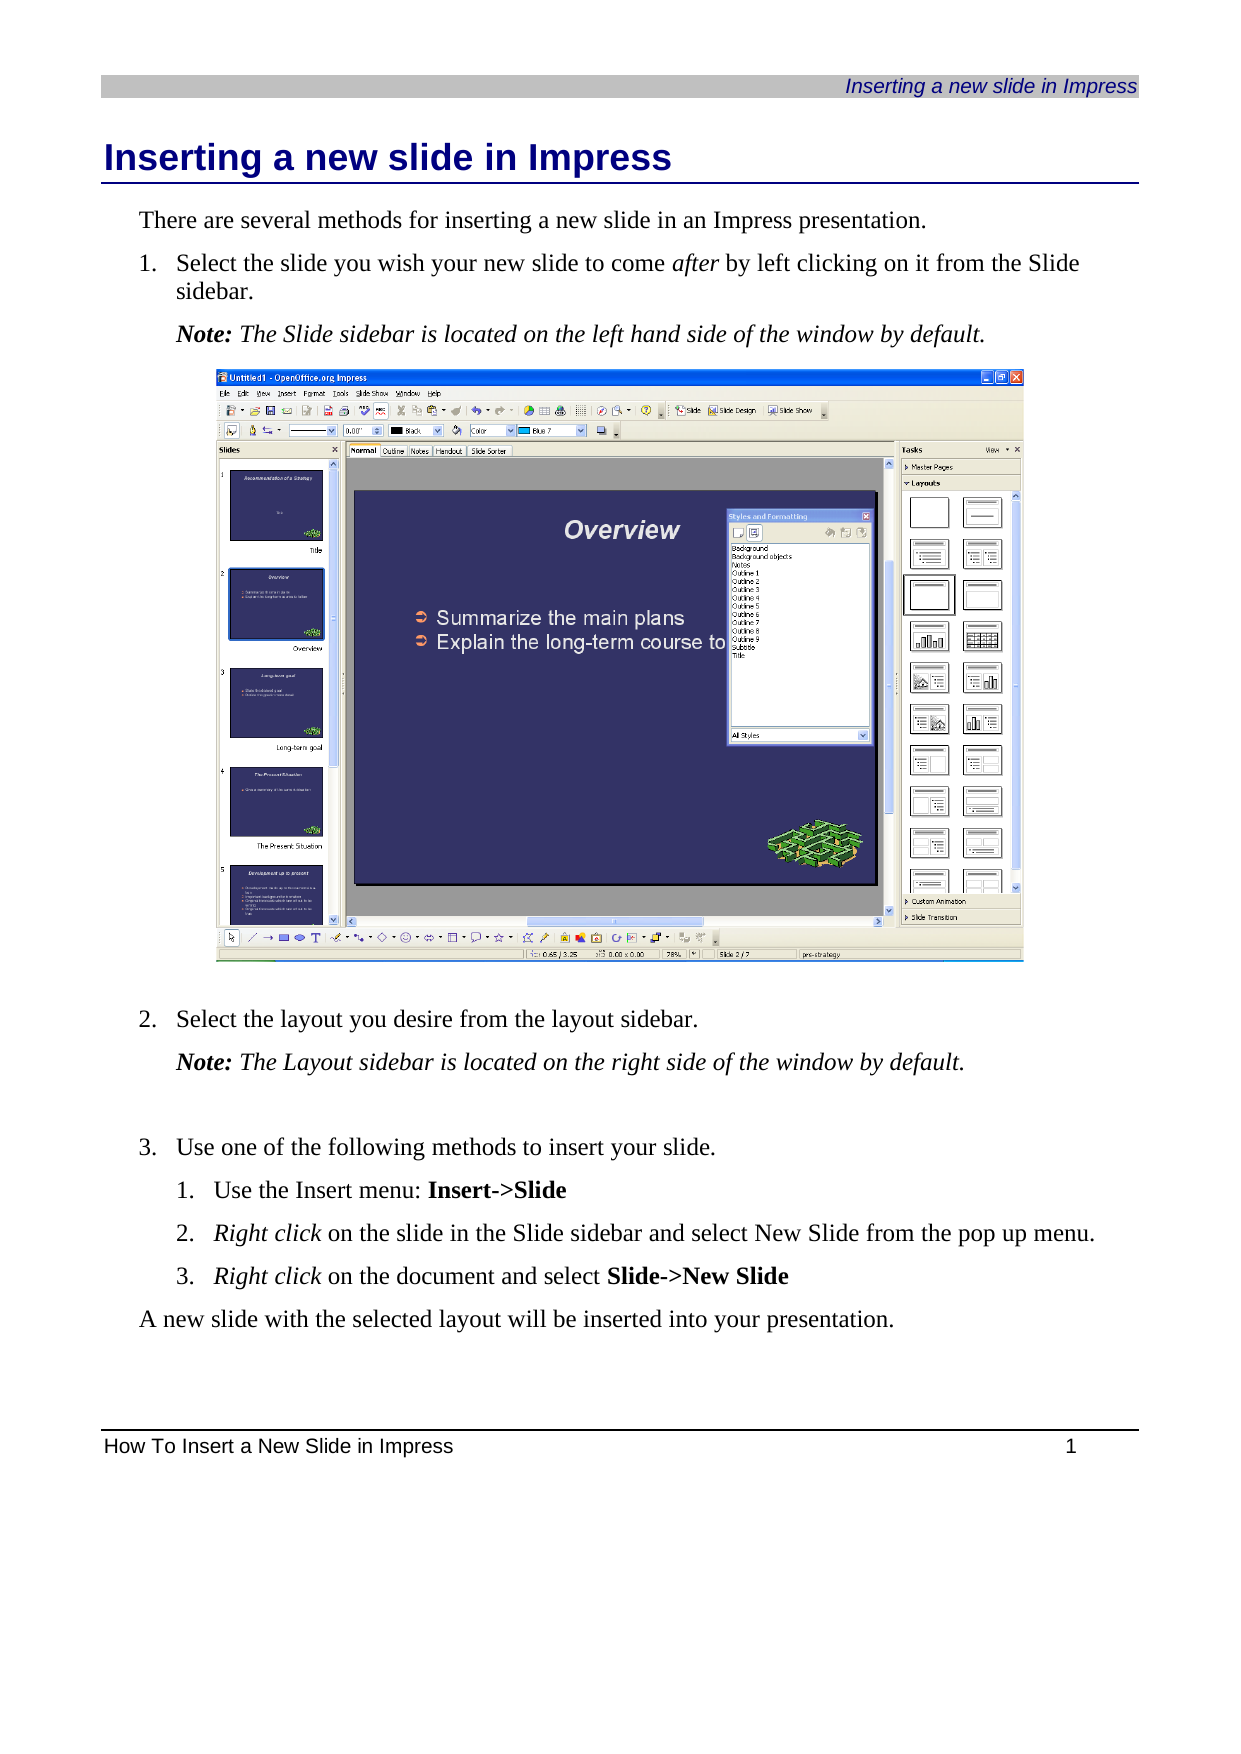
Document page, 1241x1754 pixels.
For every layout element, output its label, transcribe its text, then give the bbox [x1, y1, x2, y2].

list Select the layout you desire from the layout sidebar. [138, 1005, 1139, 1033]
list Use the Insert menu: Insert->Slide [176, 1176, 1139, 1204]
list Right click on the slide in the Slide sidebar and select New Slide from the pop up menu. [176, 1219, 1139, 1247]
picture [216, 369, 1024, 962]
list Note: The Layout sidebar is located on the right side of the window by default. [138, 1048, 1139, 1076]
list Right click on the document and select Slide->New Slide [176, 1262, 1139, 1290]
text A new slide with the selected layout will be inserted into your presentation. [138, 1304, 1139, 1332]
list Note: The Slide sidebar is located on the left hand side of the window by default. [138, 320, 1139, 348]
subtitle Inserting a new slide in Impress [101, 134, 1139, 182]
list Use one of the following methods to insert your slide. [138, 1133, 1139, 1161]
list Select the slide you wish your new slide to come after by left clicking on it from the Slide sidebar. [138, 249, 1139, 305]
text There are several methods for inserting a new slide in an Impress presentation. [138, 206, 1139, 234]
